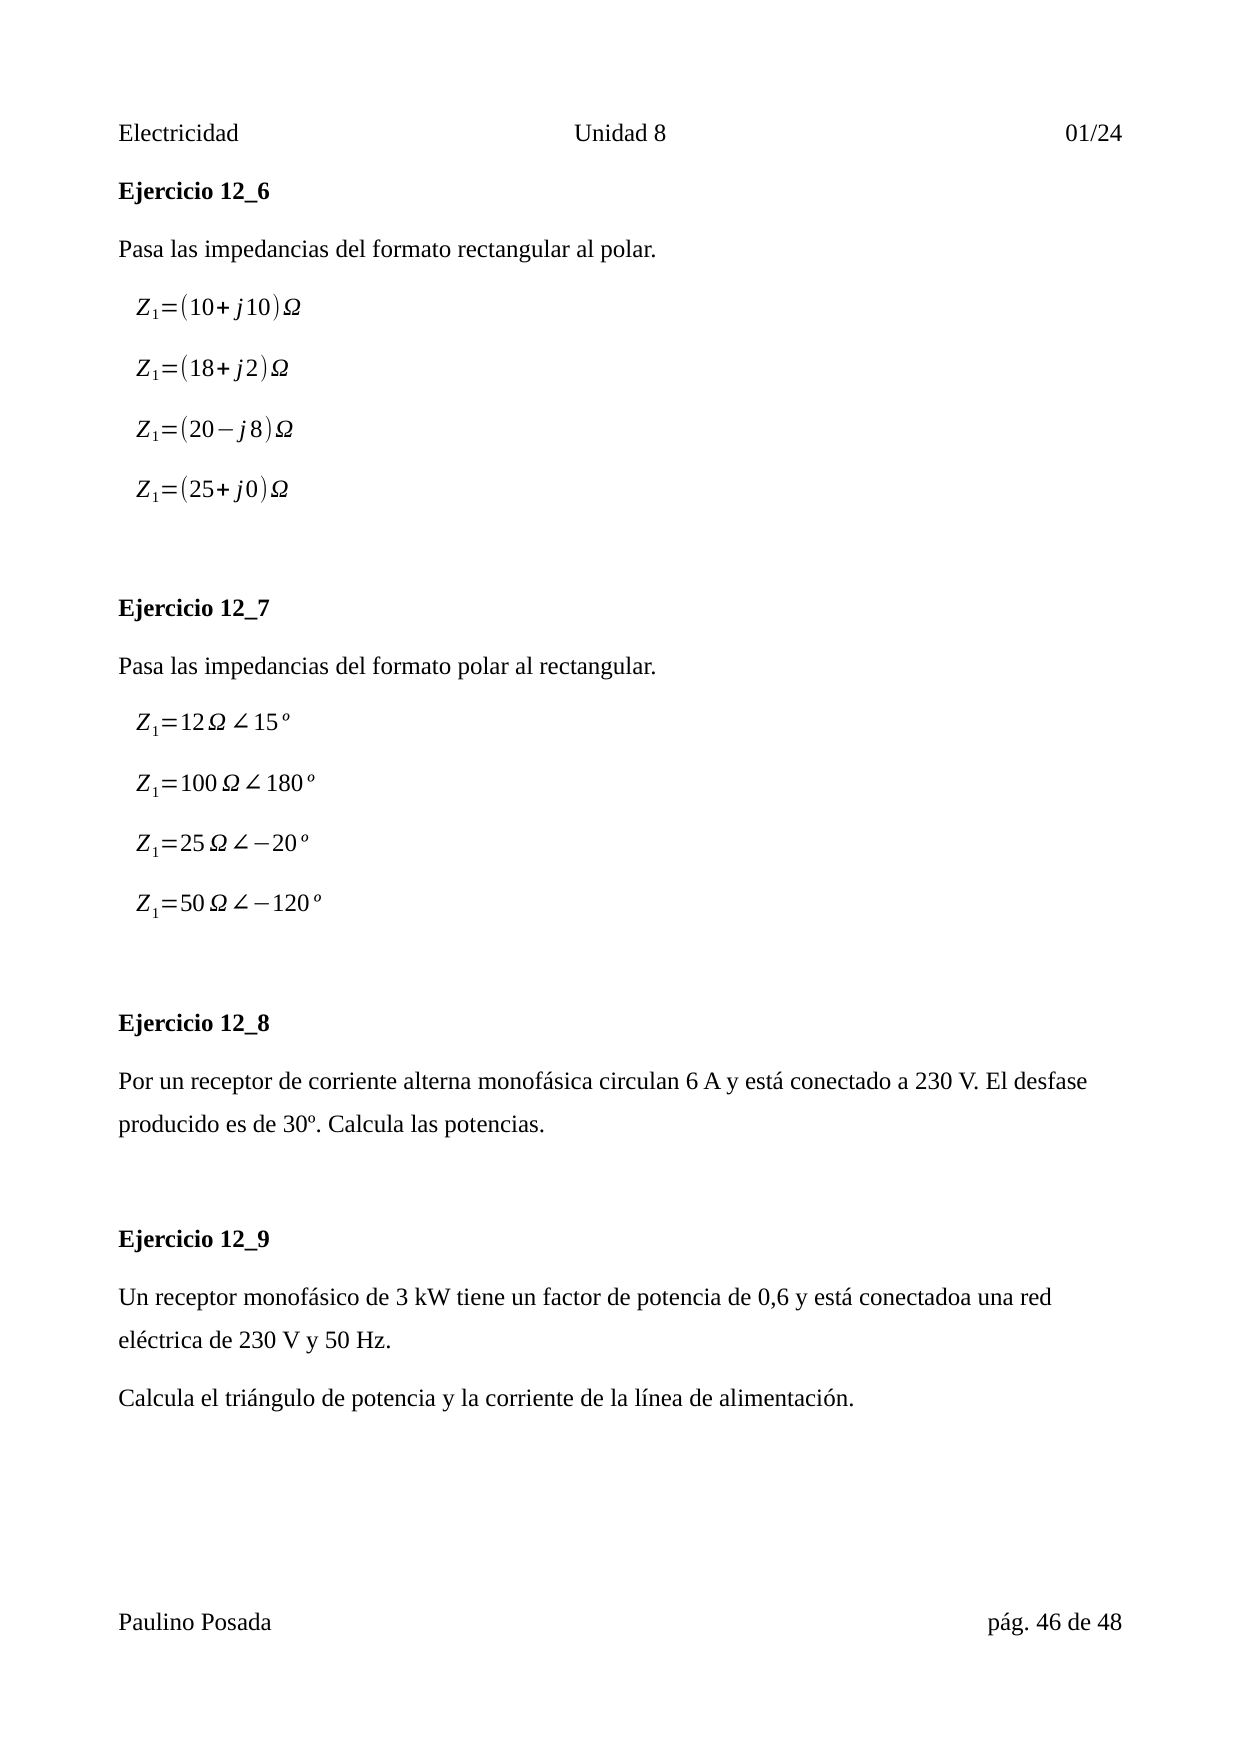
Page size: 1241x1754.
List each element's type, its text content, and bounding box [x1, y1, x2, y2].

text Ejercicio 12_8 [118, 1008, 1122, 1037]
text Pasa las impedancias del formato polar al rectangular. [118, 651, 1122, 680]
text Ejercicio 12_7 [118, 593, 1122, 622]
text Pasa las impedancias del formato rectangular al polar. [118, 234, 1122, 263]
text Un receptor monofásico de 3 kW tiene un factor de potencia de 0,6 y está conectadoa una red eléctrica de 230 V y 50 Hz. [118, 1282, 1122, 1354]
text Ejercicio 12_6 [118, 176, 1122, 205]
text Ejercicio 12_9 [118, 1224, 1122, 1253]
text Por un receptor de corriente alterna monofásica circulan 6 A y está conectado a 230 V. El desfase producido es de 30º. Calcula las potencias. [118, 1066, 1122, 1138]
text Calcula el triángulo de potencia y la corriente de la línea de alimentación. [118, 1383, 1122, 1412]
